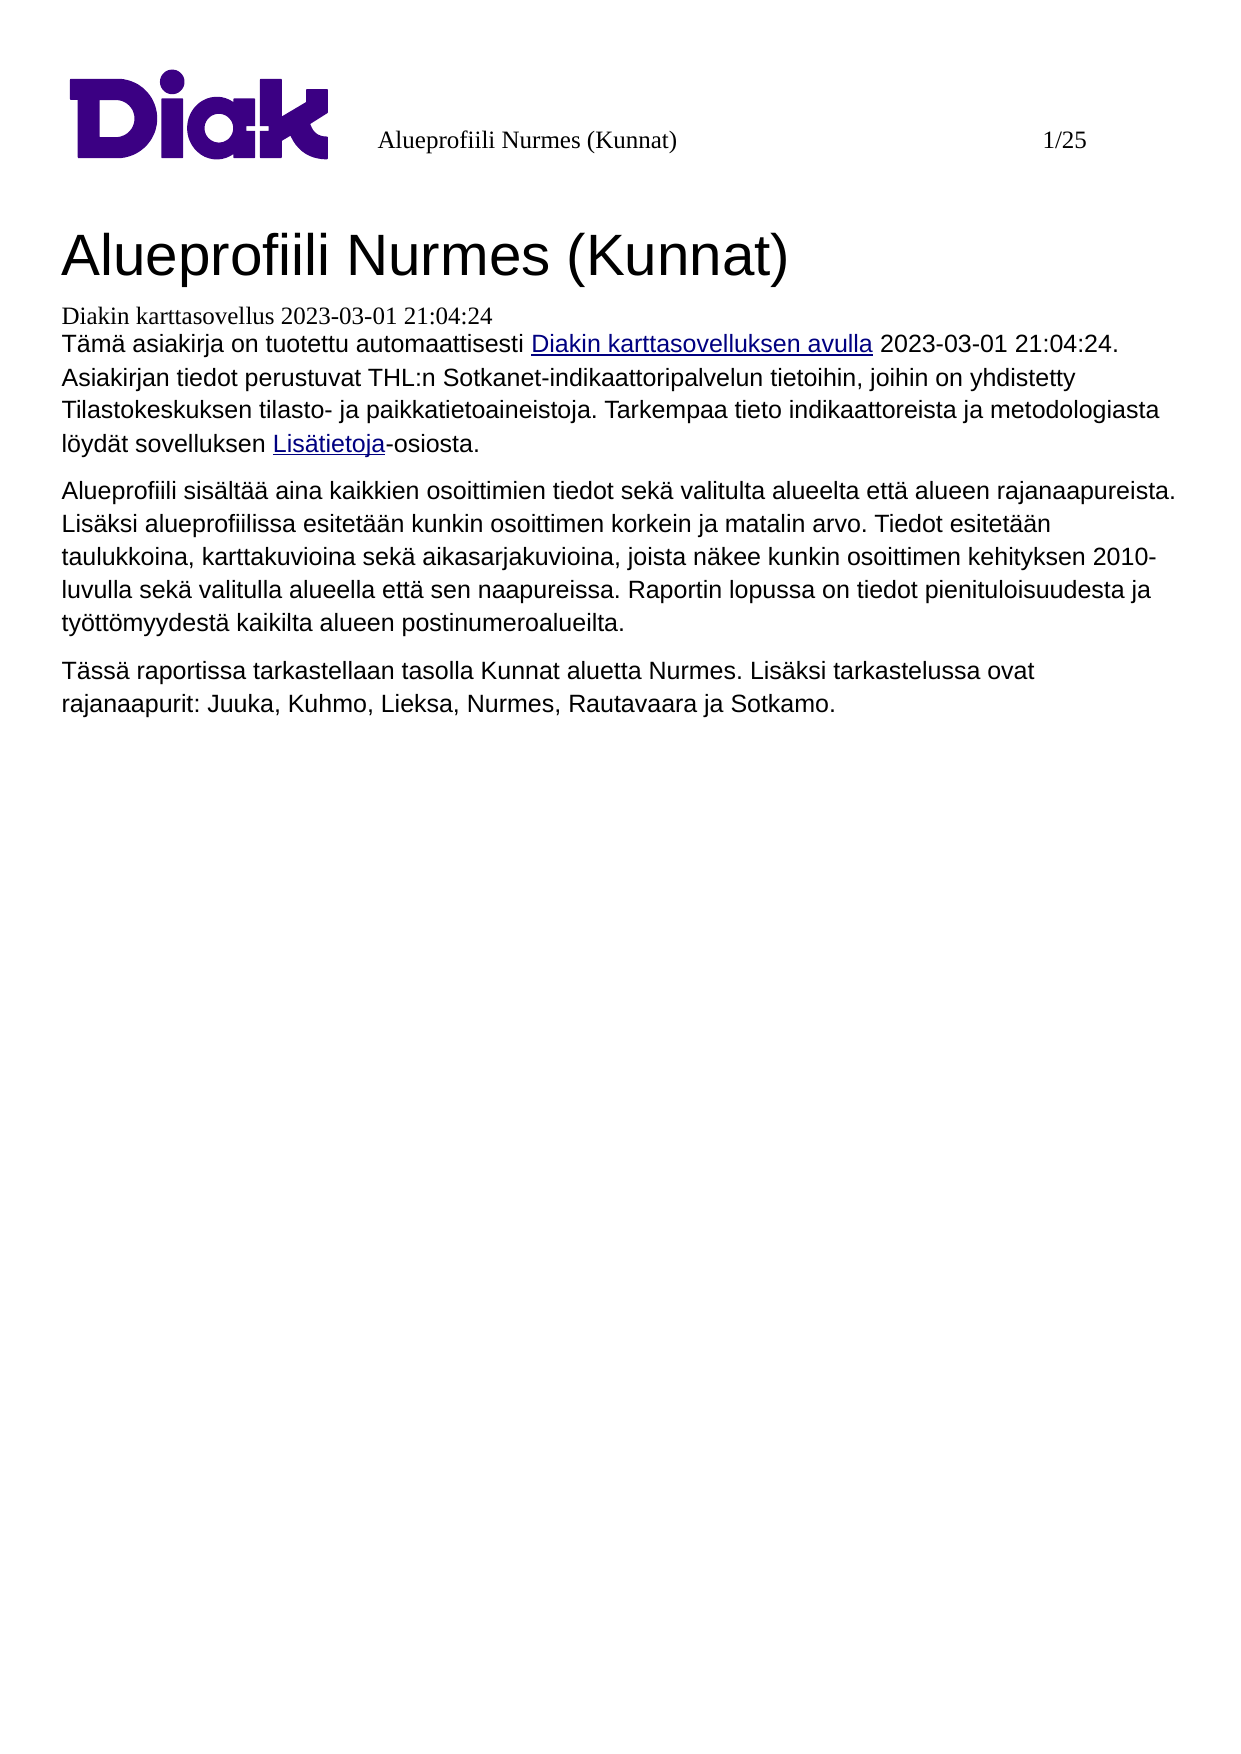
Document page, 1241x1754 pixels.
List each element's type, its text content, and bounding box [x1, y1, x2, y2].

text Diakin karttasovellus 2023-03-01 21:04:24 [61, 301, 1179, 329]
title Alueprofiili Nurmes (Kunnat) [61, 221, 1179, 288]
text Tässä raportissa tarkastellaan tasolla Kunnat aluetta Nurmes. Lisäksi tarkastelussa ovat rajanaapurit: Juuka, Kuhmo, Lieksa, Nurmes, Rautavaara ja Sotkamo. [61, 656, 1179, 718]
text Alueprofiili sisältää aina kaikkien osoittimien tiedot sekä valitulta alueelta että alueen rajanaapureista. Lisäksi alueprofiilissa esitetään kunkin osoittimen korkein ja matalin arvo. Tiedot esitetään taulukkoina, karttakuvioina sekä aikasarjakuvioina, joista näkee kunkin osoittimen kehityksen 2010-luvulla sekä valitulla alueella että sen naapureissa. Raportin lopussa on tiedot pienituloisuudesta ja työttömyydestä kaikilta alueen postinumeroalueilta. [61, 476, 1179, 637]
text Tämä asiakirja on tuotettu automaattisesti Diakin karttasovelluksen avulla 2023-03-01 21:04:24. Asiakirjan tiedot perustuvat THL:n Sotkanet-indikaattoripalvelun tietoihin, joihin on yhdistetty Tilastokeskuksen tilasto- ja paikkatietoaineistoja. Tarkempaa tieto indikaattoreista ja metodologiasta löydät sovelluksen Lisätietoja-osiosta. [61, 329, 1179, 457]
